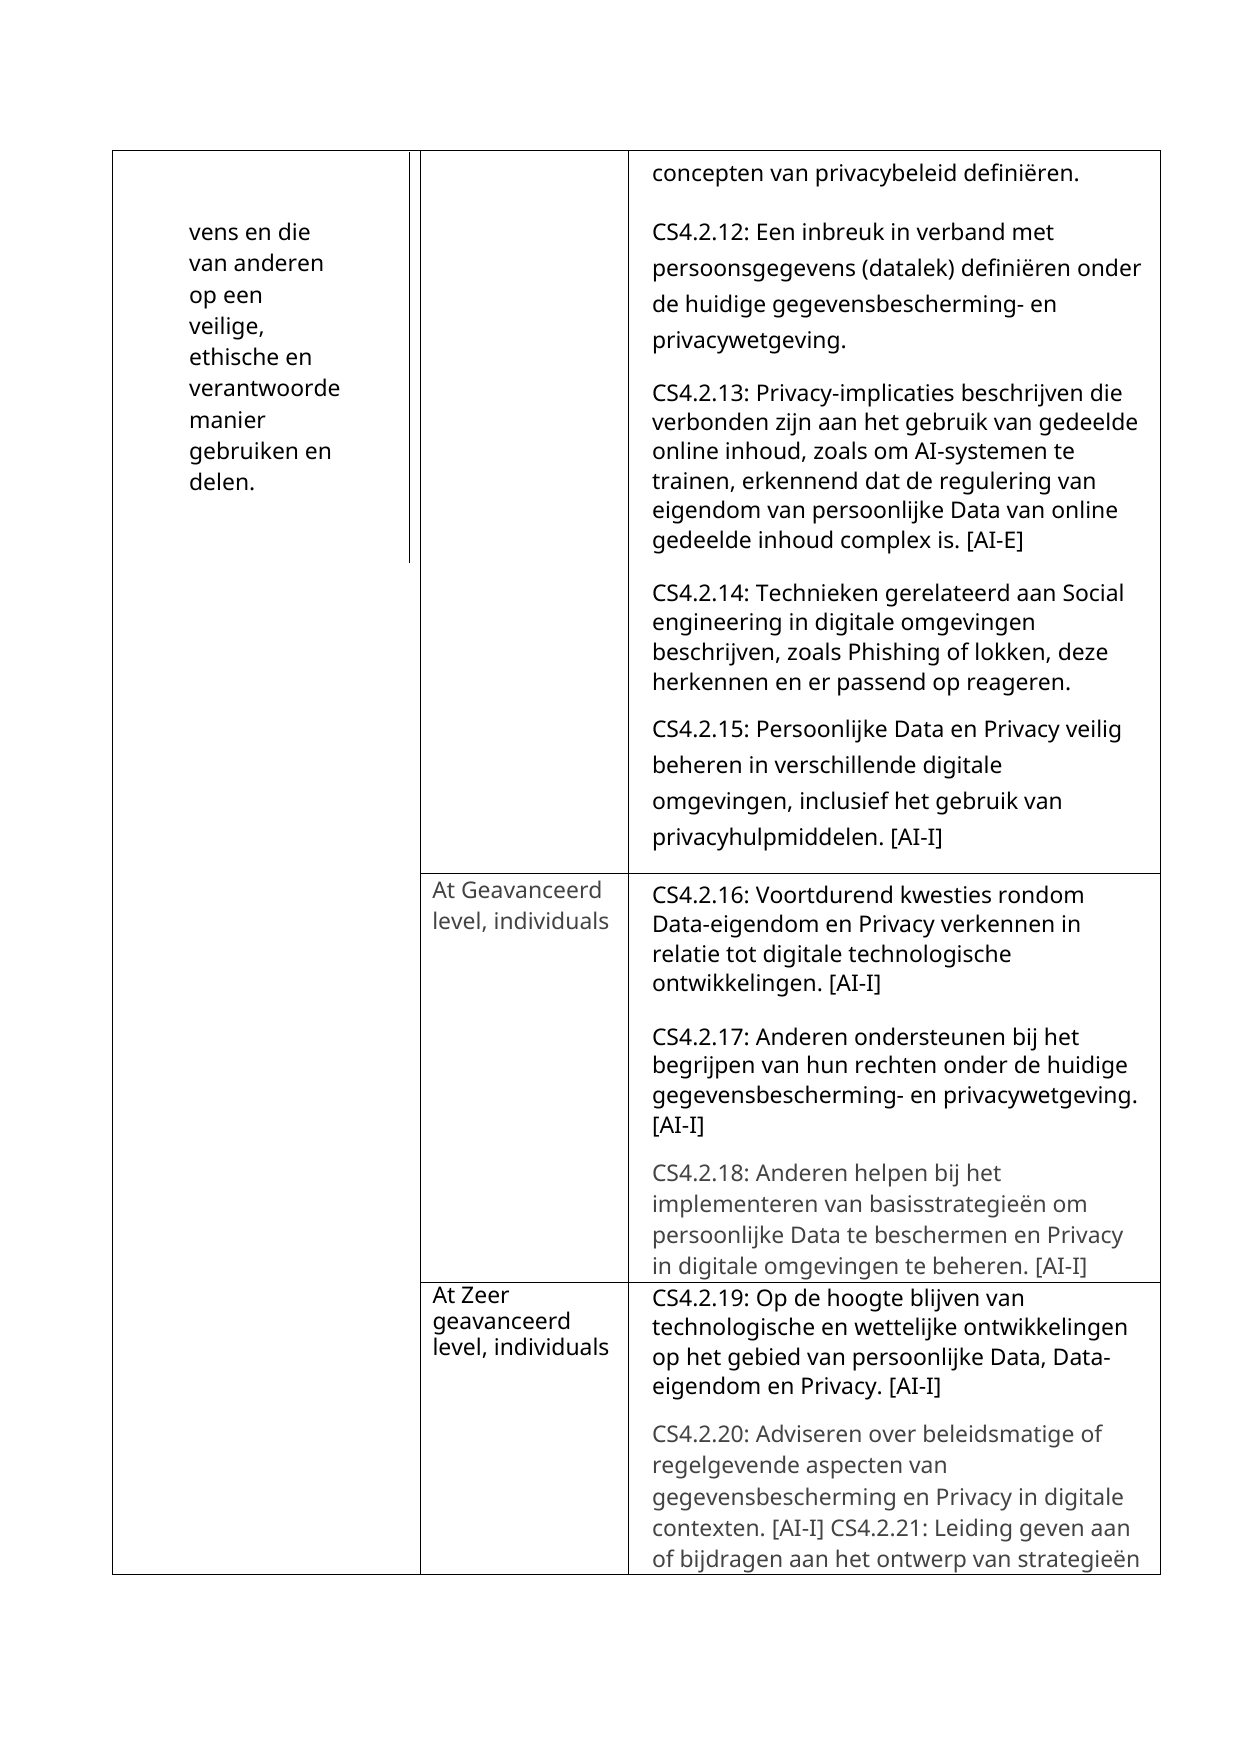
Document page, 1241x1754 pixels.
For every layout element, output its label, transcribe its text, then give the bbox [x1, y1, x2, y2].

table_cell CS4.2.19: Op de hoogte blijven van technologische en wettelijke ontwikkelingen op het gebied van persoonlijke Data, Data-eigendom en Privacy. [AI-I] CS4.2.20: Adviseren over beleidsmatige of regelgevende aspecten van gegevensbescherming en Privacy in digitale contexten. [AI-I] CS4.2.21: Leiding geven aan of bijdragen aan het ontwerp van strategieën [629, 1283, 1160, 1574]
table_cell concepten van privacybeleid definiëren. CS4.2.12: Een inbreuk in verband met persoonsgegevens (datalek) definiëren onder de huidige gegevensbescherming- en privacywetgeving. CS4.2.13: Privacy-implicaties beschrijven die verbonden zijn aan het gebruik van gedeelde online inhoud, zoals om AI-systemen te trainen, erkennend dat de regulering van eigendom van persoonlijke Data van online gedeelde inhoud complex is. [AI-E] CS4.2.14: Technieken gerelateerd aan Social engineering in digitale omgevingen beschrijven, zoals Phishing of lokken, deze herkennen en er passend op reageren. CS4.2.15: Persoonlijke Data en Privacy veilig beheren in verschillende digitale omgevingen, inclusief het gebruik van privacyhulpmiddelen. [AI-I] [629, 151, 1160, 873]
table_cell [421, 151, 628, 873]
table_cell At Geavanceerd level, individuals [421, 874, 628, 1282]
table_cell CS4.2.16: Voortdurend kwesties rondom Data-eigendom en Privacy verkennen in relatie tot digitale technologische ontwikkelingen. [AI-I] CS4.2.17: Anderen ondersteunen bij het begrijpen van hun rechten onder de huidige gegevensbescherming- en privacywetgeving. [AI-I] CS4.2.18: Anderen helpen bij het implementeren van basisstrategieën om persoonlijke Data te beschermen en Privacy in digitale omgevingen te beheren. [AI-I] [629, 874, 1160, 1282]
table_header vens en die van anderen op een veilige, ethische en verantwoorde manier gebruiken en delen. [113, 151, 420, 1574]
table_cell At Zeer geavanceerd level, individuals [421, 1283, 628, 1574]
